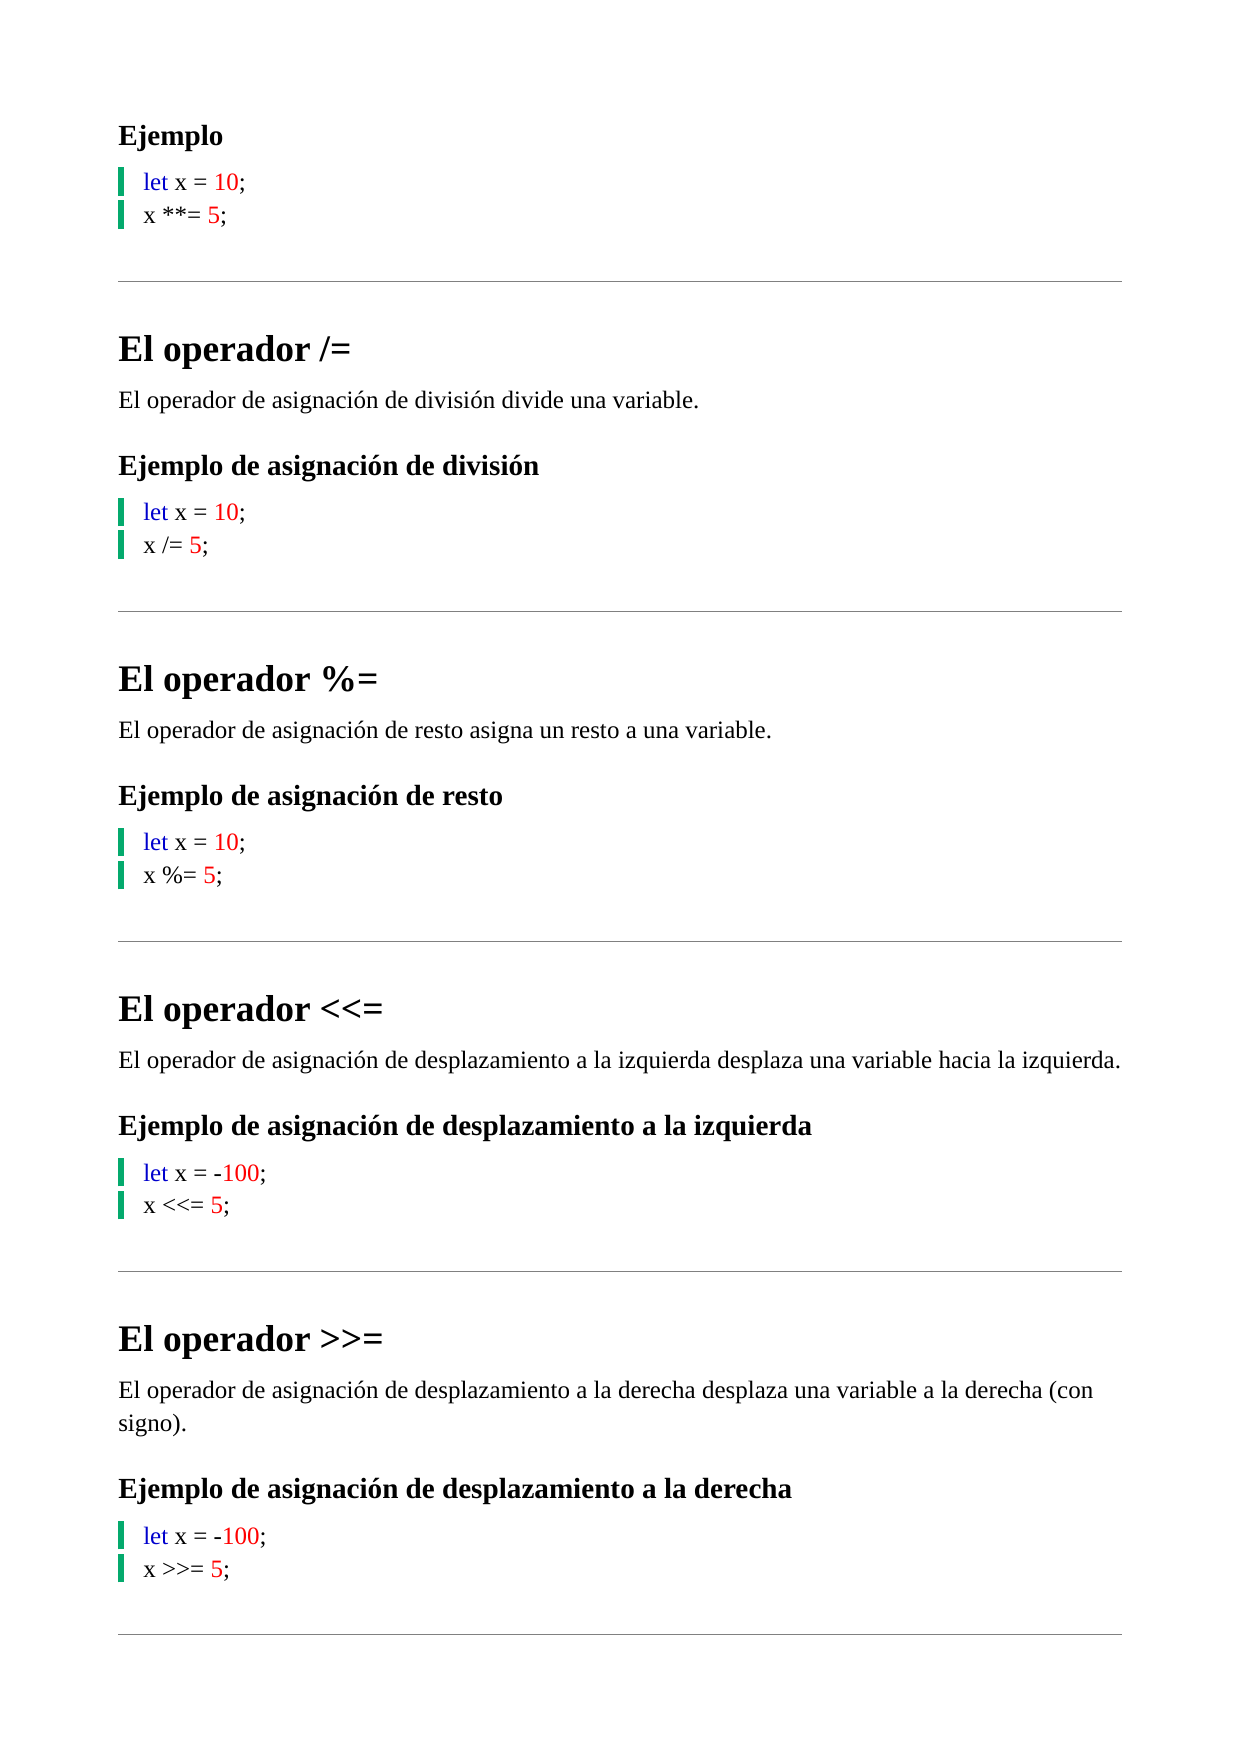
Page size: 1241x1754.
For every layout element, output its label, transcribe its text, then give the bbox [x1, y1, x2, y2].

subtitle Ejemplo de asignación de desplazamiento a la izquierda [118, 1108, 1122, 1142]
text El operador de asignación de desplazamiento a la derecha desplaza una variable a la derecha (con signo). [118, 1375, 1122, 1437]
subtitle Ejemplo de asignación de resto [118, 778, 1122, 812]
subtitle El operador <<= [118, 986, 1122, 1029]
text El operador de asignación de resto asigna un resto a una variable. [118, 715, 1122, 744]
text let x = 10; x /= 5; [118, 497, 1122, 559]
subtitle El operador /= [118, 326, 1122, 369]
subtitle El operador >>= [118, 1317, 1122, 1360]
subtitle El operador %= [118, 656, 1122, 699]
text El operador de asignación de desplazamiento a la izquierda desplaza una variable hacia la izquierda. [118, 1045, 1122, 1074]
subtitle Ejemplo de asignación de división [118, 448, 1122, 482]
text let x = -100; x >>= 5; [118, 1521, 1122, 1582]
text El operador de asignación de división divide una variable. [118, 385, 1122, 414]
text let x = 10; x **= 5; [118, 167, 1122, 229]
subtitle Ejemplo [118, 118, 1122, 152]
text let x = -100; x <<= 5; [118, 1158, 1122, 1219]
text let x = 10; x %= 5; [118, 827, 1122, 889]
subtitle Ejemplo de asignación de desplazamiento a la derecha [118, 1472, 1122, 1505]
